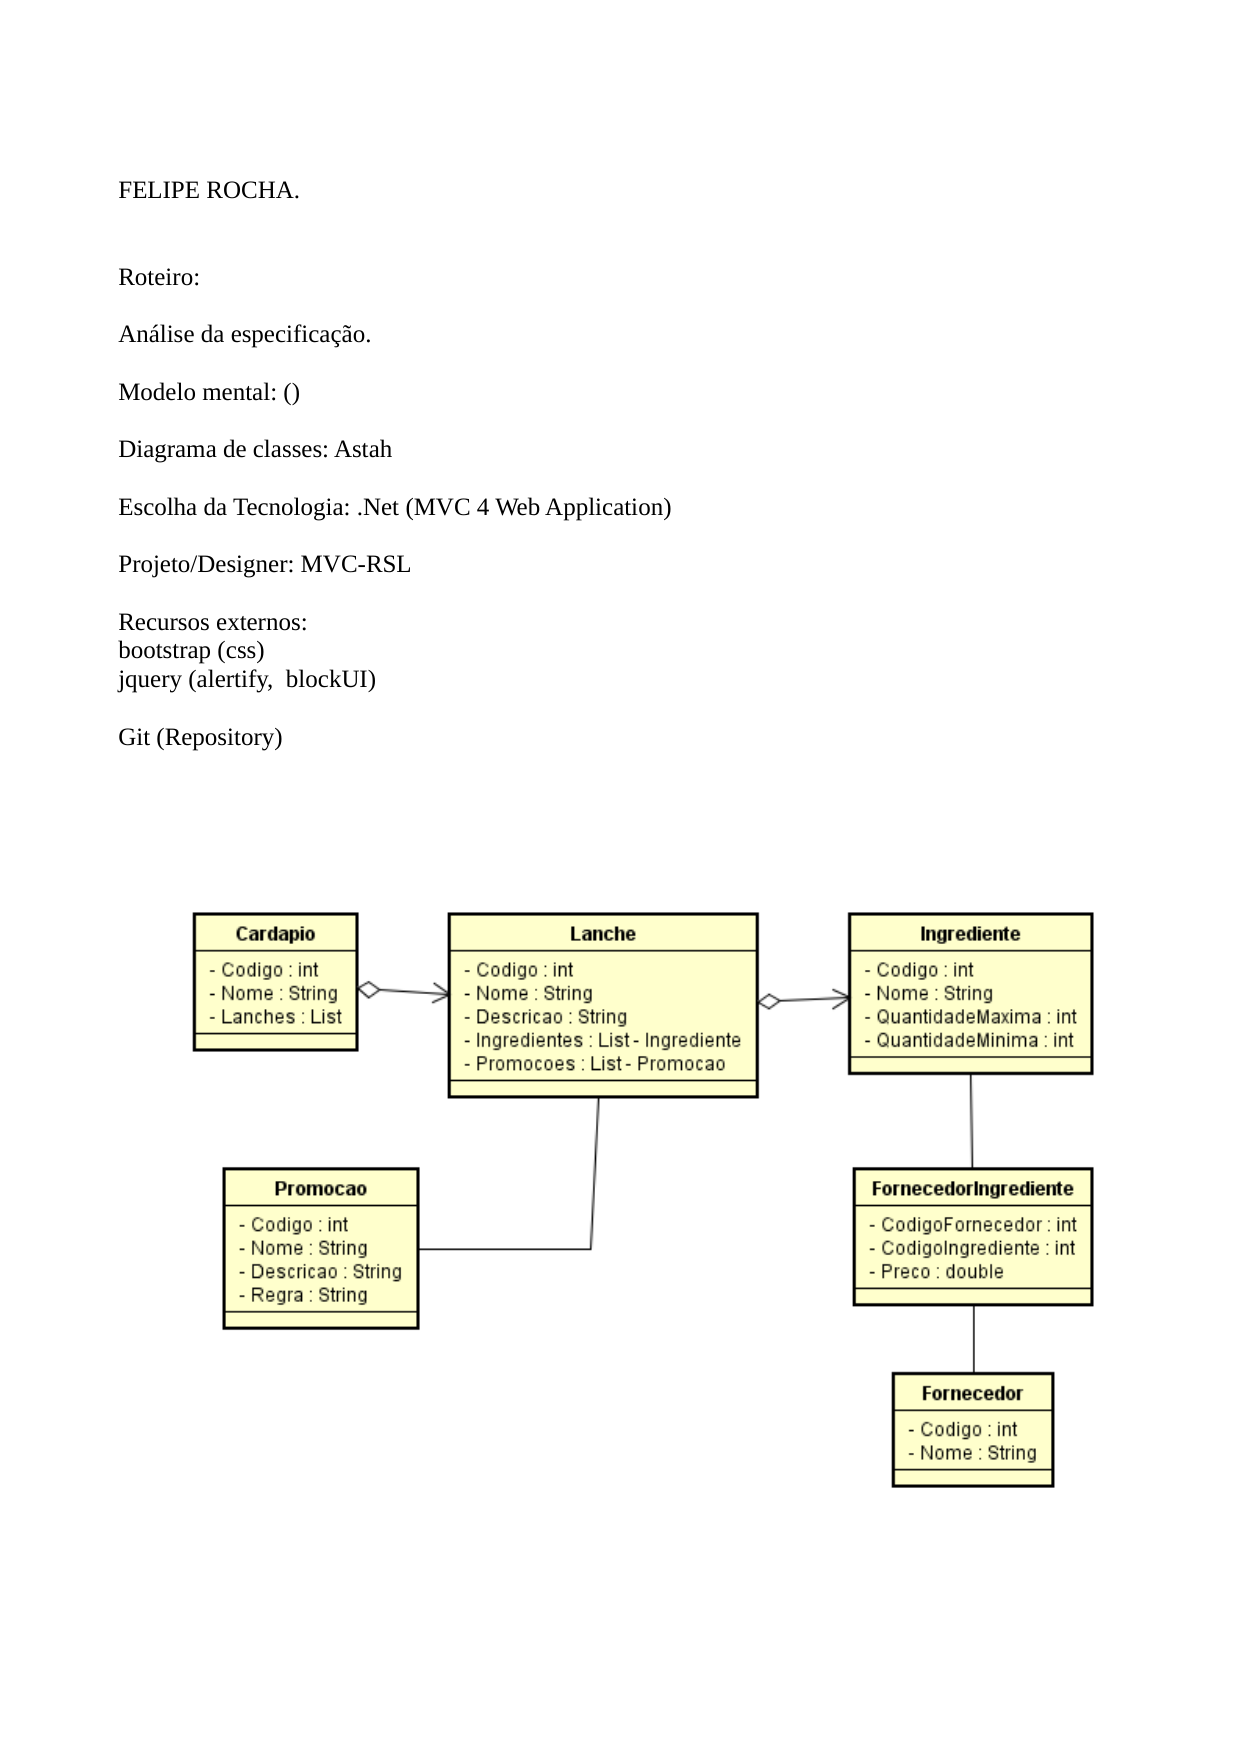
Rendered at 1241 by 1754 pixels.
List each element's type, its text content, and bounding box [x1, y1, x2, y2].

text bootstrap (css) [118, 636, 1122, 664]
text Modelo mental: () [118, 377, 1122, 406]
text Diagrama de classes: Astah [118, 434, 1122, 463]
text Git (Repository) [118, 722, 1122, 751]
text FELIPE ROCHA. [118, 176, 1122, 204]
text Escolha da Tecnologia: .Net (MVC 4 Web Application) [118, 492, 1122, 521]
text Análise da especificação. [118, 319, 1122, 348]
text jquery (alertify, blockUI) [118, 664, 1122, 693]
text Roteiro: [118, 262, 1122, 291]
text Projeto/Designer: MVC-RSL [118, 549, 1122, 578]
picture [129, 808, 1111, 1502]
text Recursos externos: [118, 607, 1122, 636]
